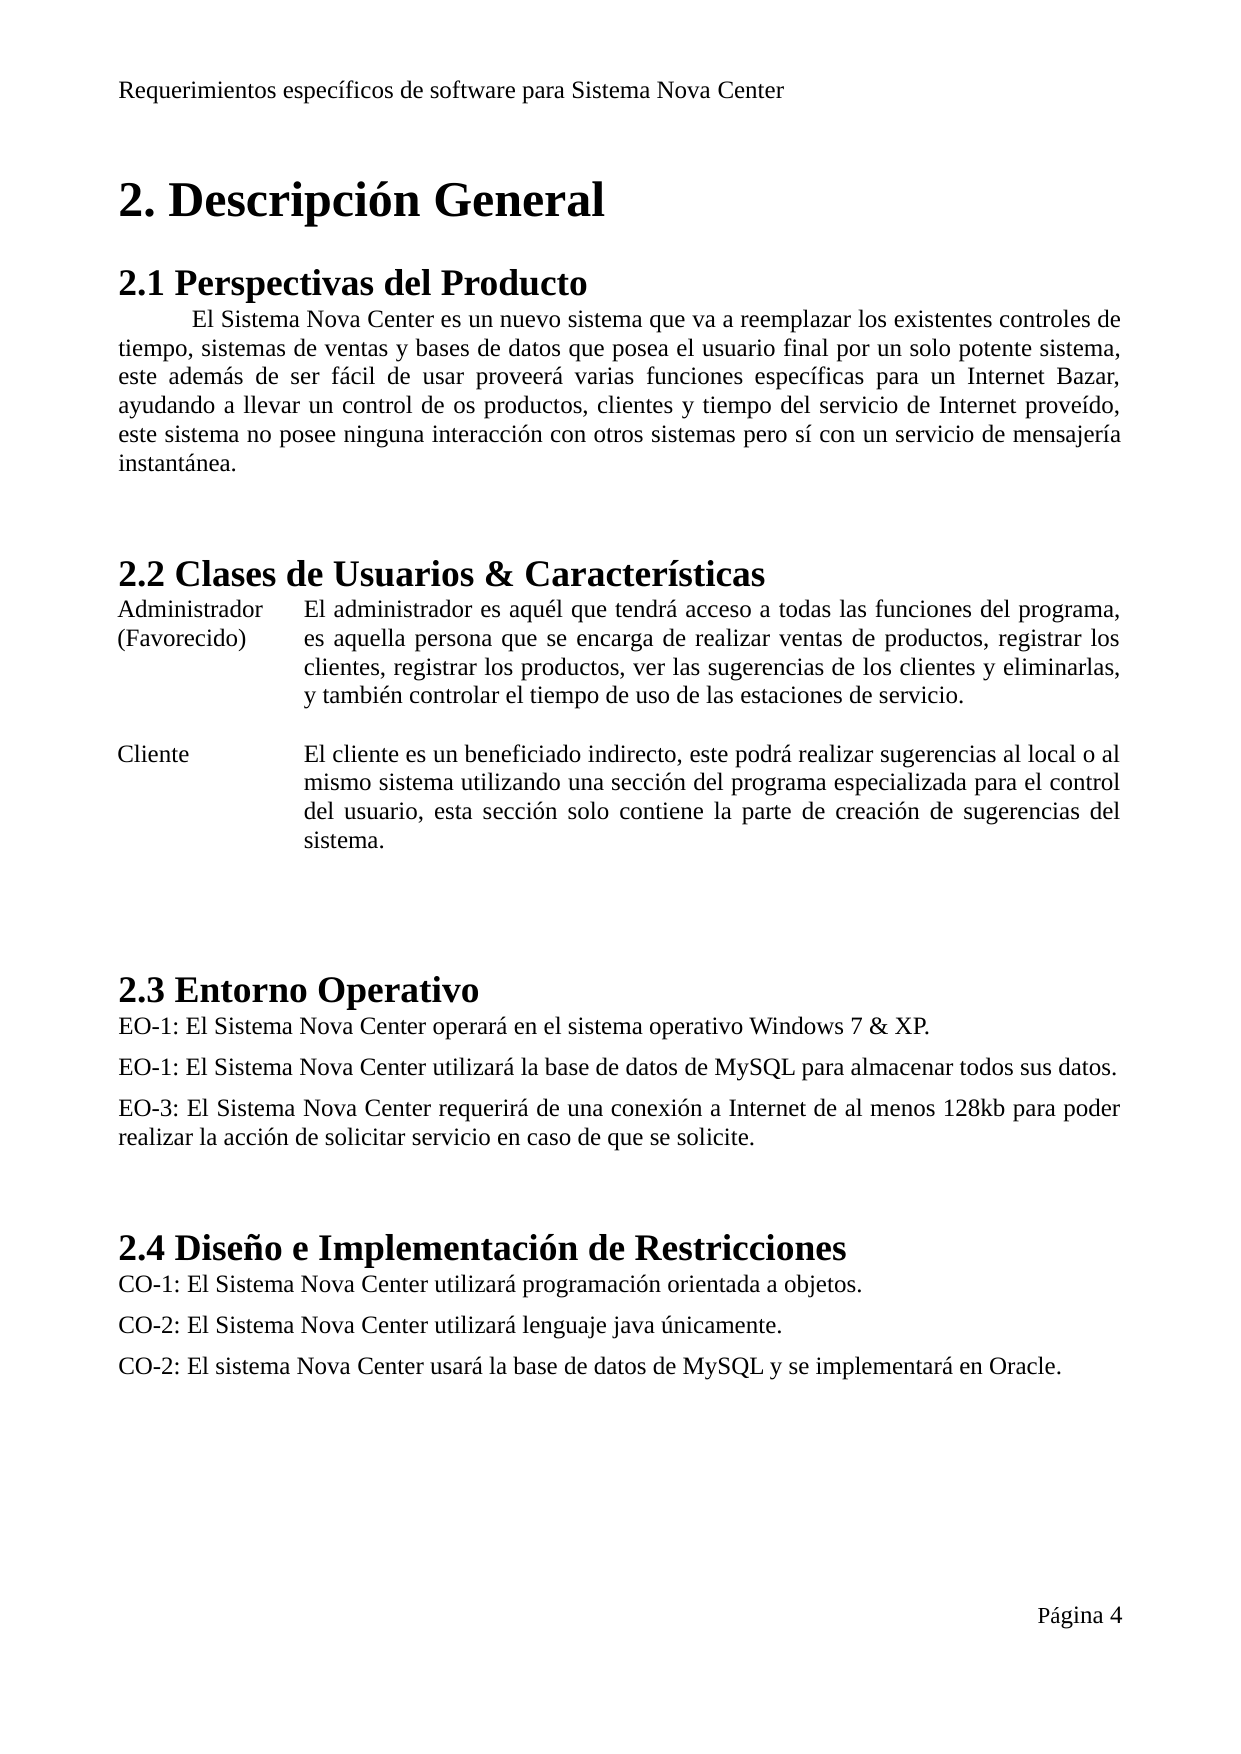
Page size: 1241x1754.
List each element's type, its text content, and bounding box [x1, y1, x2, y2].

text CO-2: El sistema Nova Center usará la base de datos de MySQL y se implementará en Oracle. [118, 1351, 1122, 1380]
text EO-1: El Sistema Nova Center utilizará la base de datos de MySQL para almacenar todos sus datos. [118, 1052, 1122, 1081]
text CO-1: El Sistema Nova Center utilizará programación orientada a objetos. [118, 1269, 1122, 1297]
subtitle 2.3 Entorno Operativo [118, 968, 1122, 1011]
subtitle 2.4 Diseño e Implementación de Restricciones [118, 1226, 1122, 1269]
text EO-1: El Sistema Nova Center operará en el sistema operativo Windows 7 & XP. [118, 1011, 1122, 1040]
subtitle 2.1 Perspectivas del Producto [118, 261, 1122, 304]
table_header El administrador es aquél que tendrá acceso a todas las funciones del programa, es aquella persona que se encarga de realizar ventas de productos, registrar los clientes, registrar los productos, ver las sugerencias de los clientes y eliminarlas, y también controlar el tiempo de uso de las estaciones de servicio. [304, 594, 1121, 739]
table_cell Cliente [117, 739, 303, 883]
table_cell El cliente es un beneficiado indirecto, este podrá realizar sugerencias al local o al mismo sistema utilizando una sección del programa especializada para el control del usuario, esta sección solo contiene la parte de creación de sugerencias del sistema. [304, 739, 1121, 883]
subtitle 2.2 Clases de Usuarios & Características [118, 551, 1122, 594]
text CO-2: El Sistema Nova Center utilizará lenguaje java únicamente. [118, 1310, 1122, 1339]
text EO-3: El Sistema Nova Center requerirá de una conexión a Internet de al menos 128kb para poder realizar la acción de solicitar servicio en caso de que se solicite. [118, 1093, 1122, 1151]
subtitle 2. Descripción General [118, 170, 1122, 227]
text El Sistema Nova Center es un nuevo sistema que va a reemplazar los existentes controles de tiempo, sistemas de ventas y bases de datos que posea el usuario final por un solo potente sistema, este además de ser fácil de usar proveerá varias funciones específicas para un Internet Bazar, ayudando a llevar un control de os productos, clientes y tiempo del servicio de Internet proveído, este sistema no posee ninguna interacción con otros sistemas pero sí con un servicio de mensajería instantánea. [118, 304, 1122, 476]
table_header Administrador (Favorecido) [117, 594, 303, 739]
